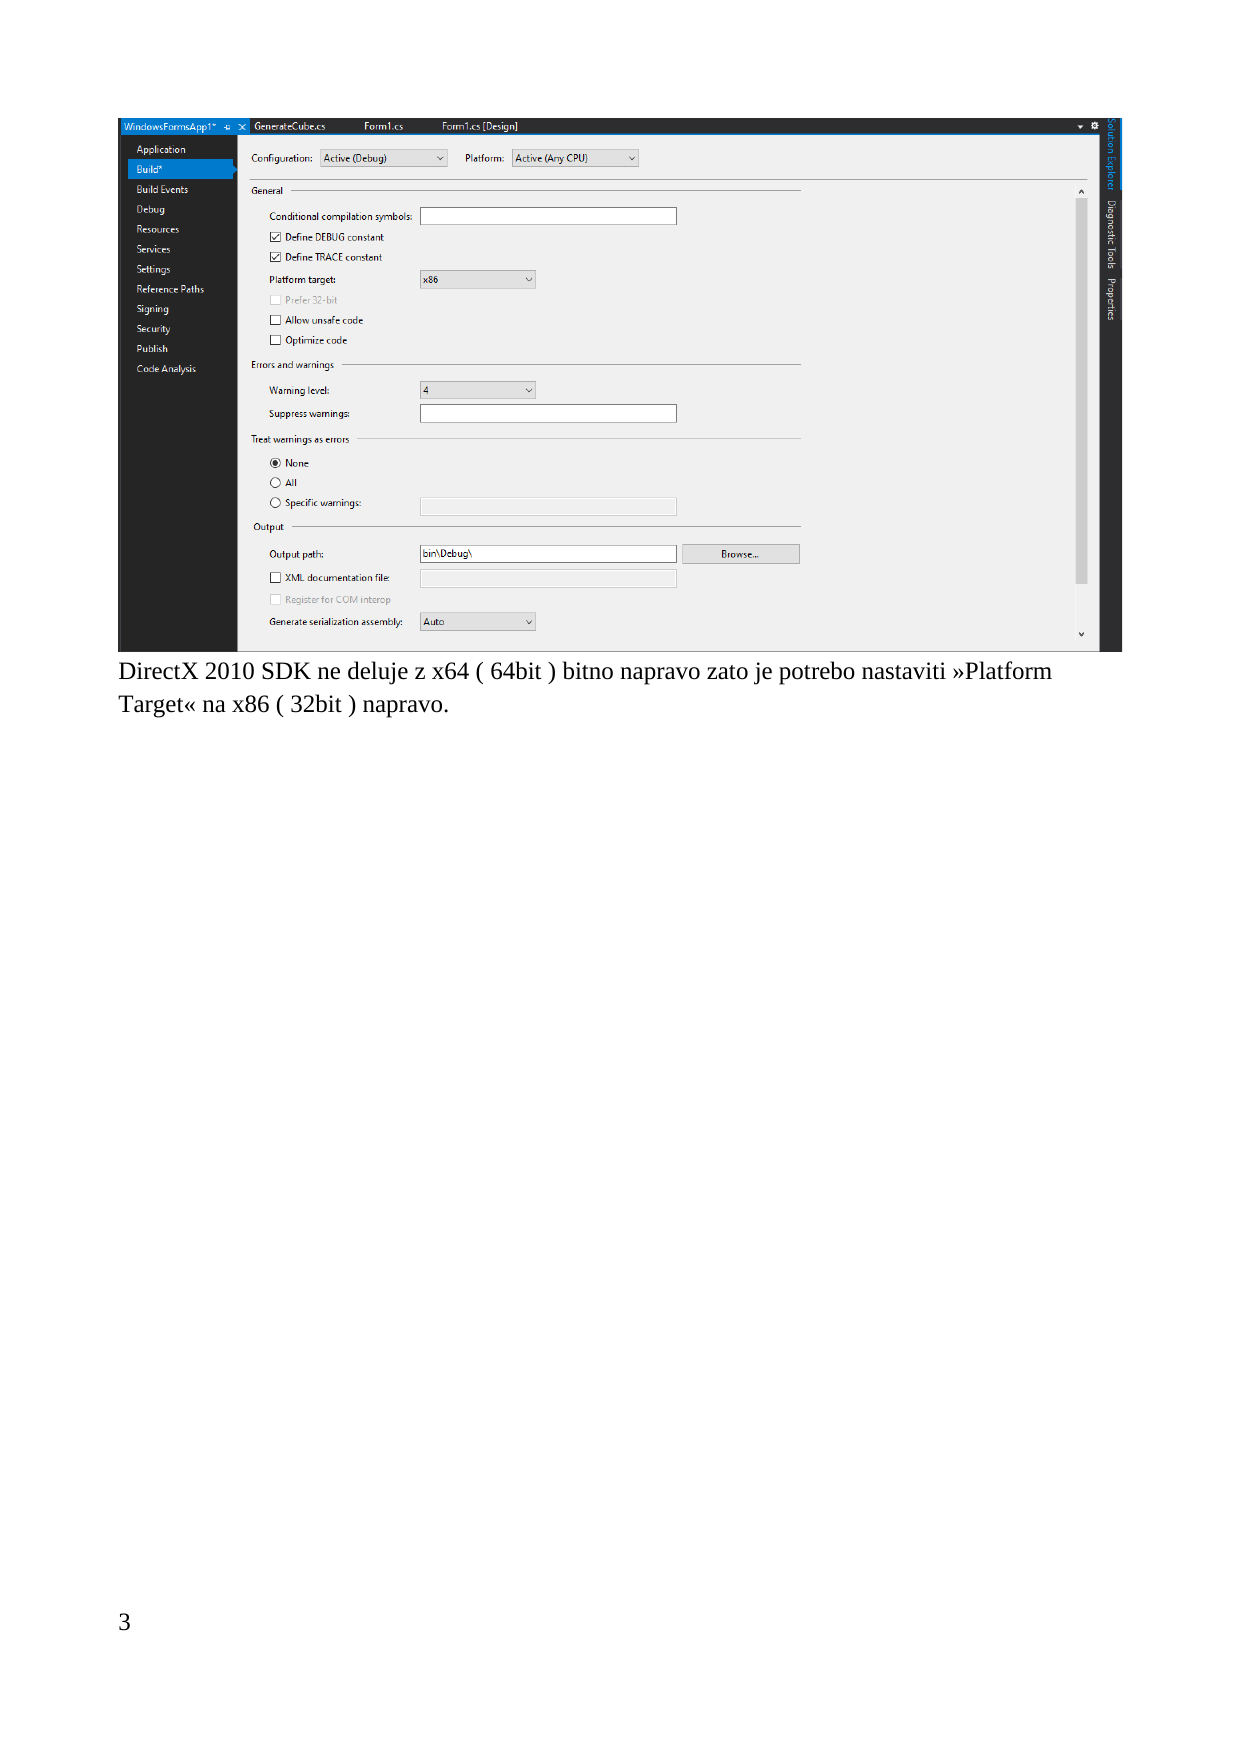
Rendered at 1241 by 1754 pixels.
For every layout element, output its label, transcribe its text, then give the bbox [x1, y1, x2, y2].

picture [118, 118, 1123, 652]
text DirectX 2010 SDK ne deluje z x64 ( 64bit ) bitno napravo zato je potrebo nastaviti »Platform Target« na x86 ( 32bit ) napravo. [118, 652, 1122, 718]
